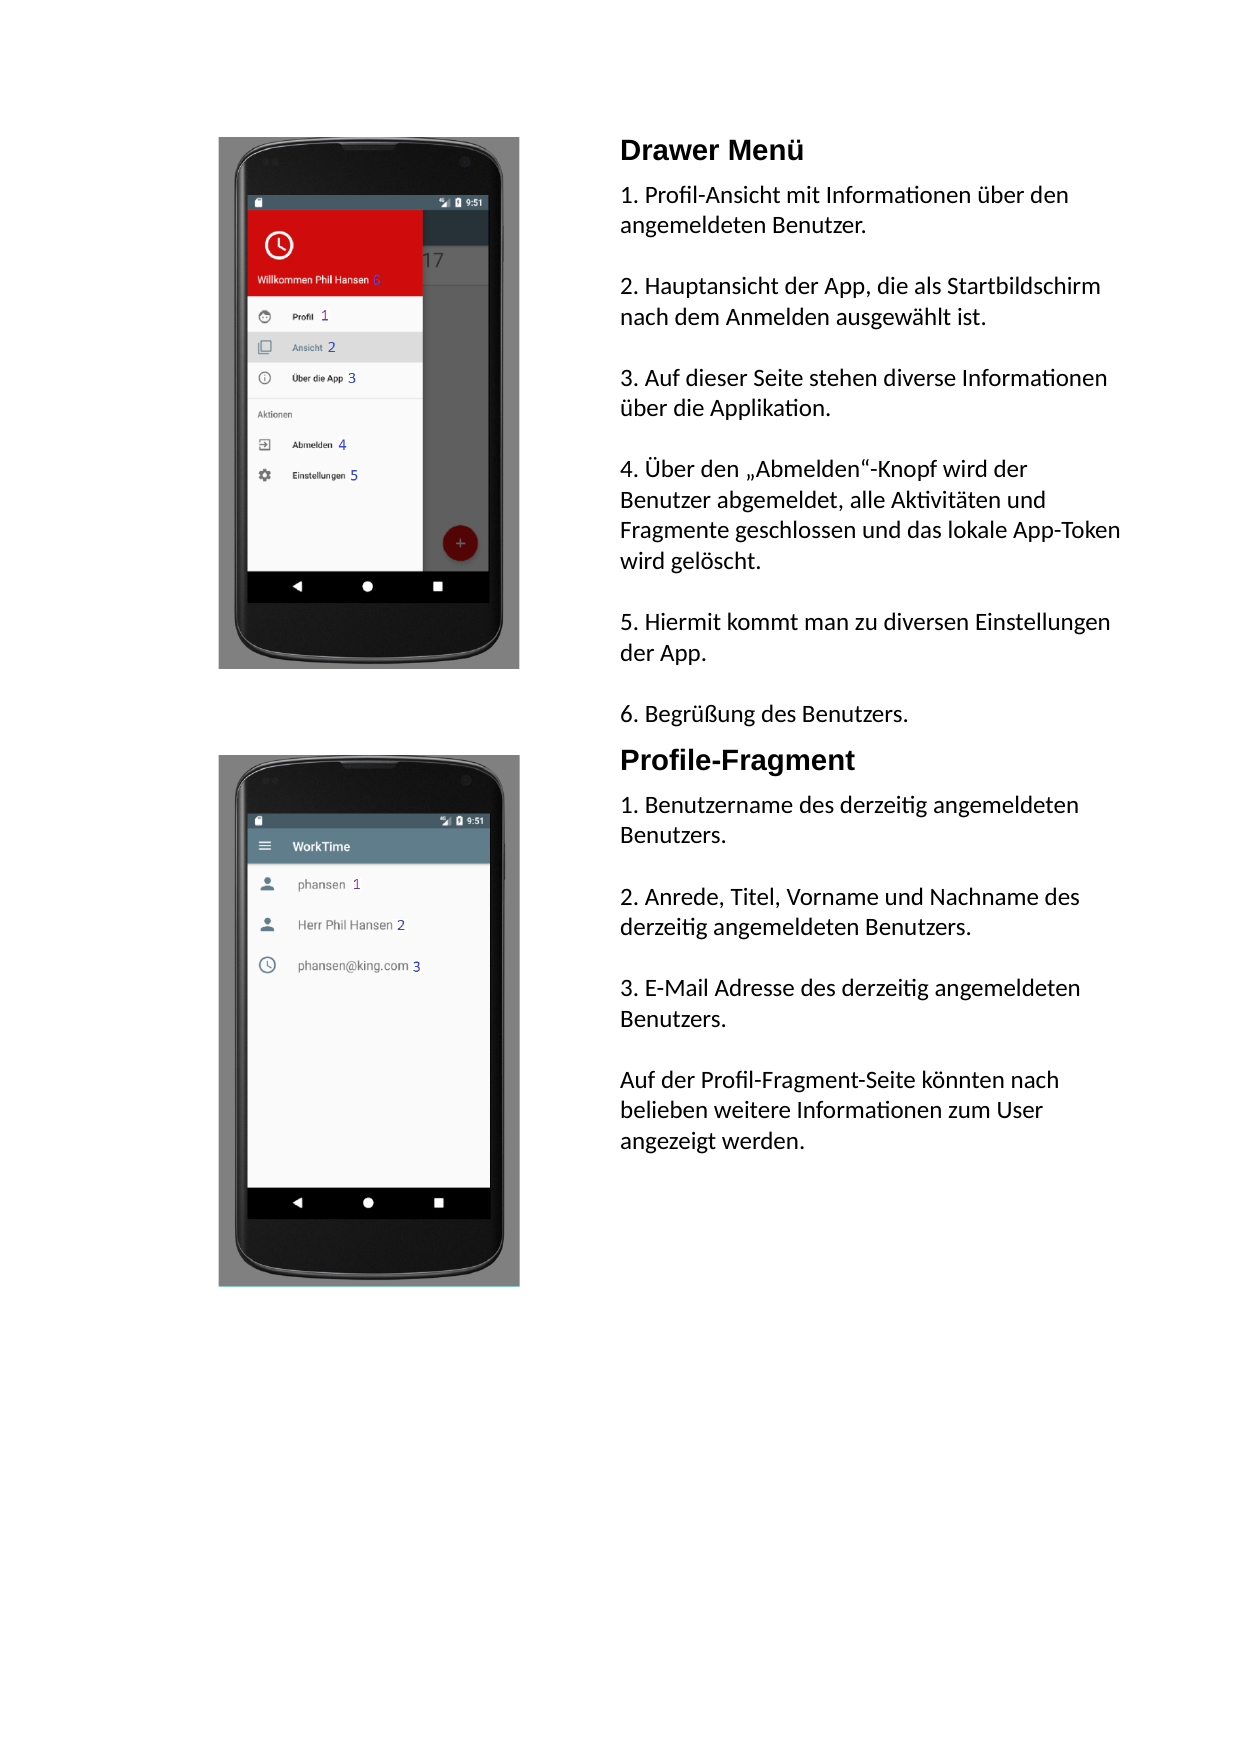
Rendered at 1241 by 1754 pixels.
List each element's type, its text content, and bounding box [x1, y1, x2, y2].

picture [218, 755, 520, 1287]
table_cell [118, 118, 620, 728]
table_cell Profile-Fragment 1. Benutzername des derzeitig angemeldeten Benutzers. 2. Anrede, Titel, Vorname und Nachname des derzeitig angemeldeten Benutzers. 3. E-Mail Adresse des derzeitig angemeldeten Benutzers. Auf der Profil-Fragment-Seite könnten nach belieben weitere Informationen zum User angezeigt werden. [620, 728, 1122, 1315]
picture [218, 137, 520, 669]
table_cell Drawer Menü 1. Profil-Ansicht mit Informationen über den angemeldeten Benutzer. 2. Hauptansicht der App, die als Startbildschirm nach dem Anmelden ausgewählt ist. 3. Auf dieser Seite stehen diverse Informationen über die Applikation. 4. Über den „Abmelden“-Knopf wird der Benutzer abgemeldet, alle Aktivitäten und Fragmente geschlossen und das lokale App-Token wird gelöscht. 5. Hiermit kommt man zu diversen Einstellungen der App. 6. Begrüßung des Benutzers. [620, 118, 1122, 728]
table_cell [118, 728, 620, 1315]
